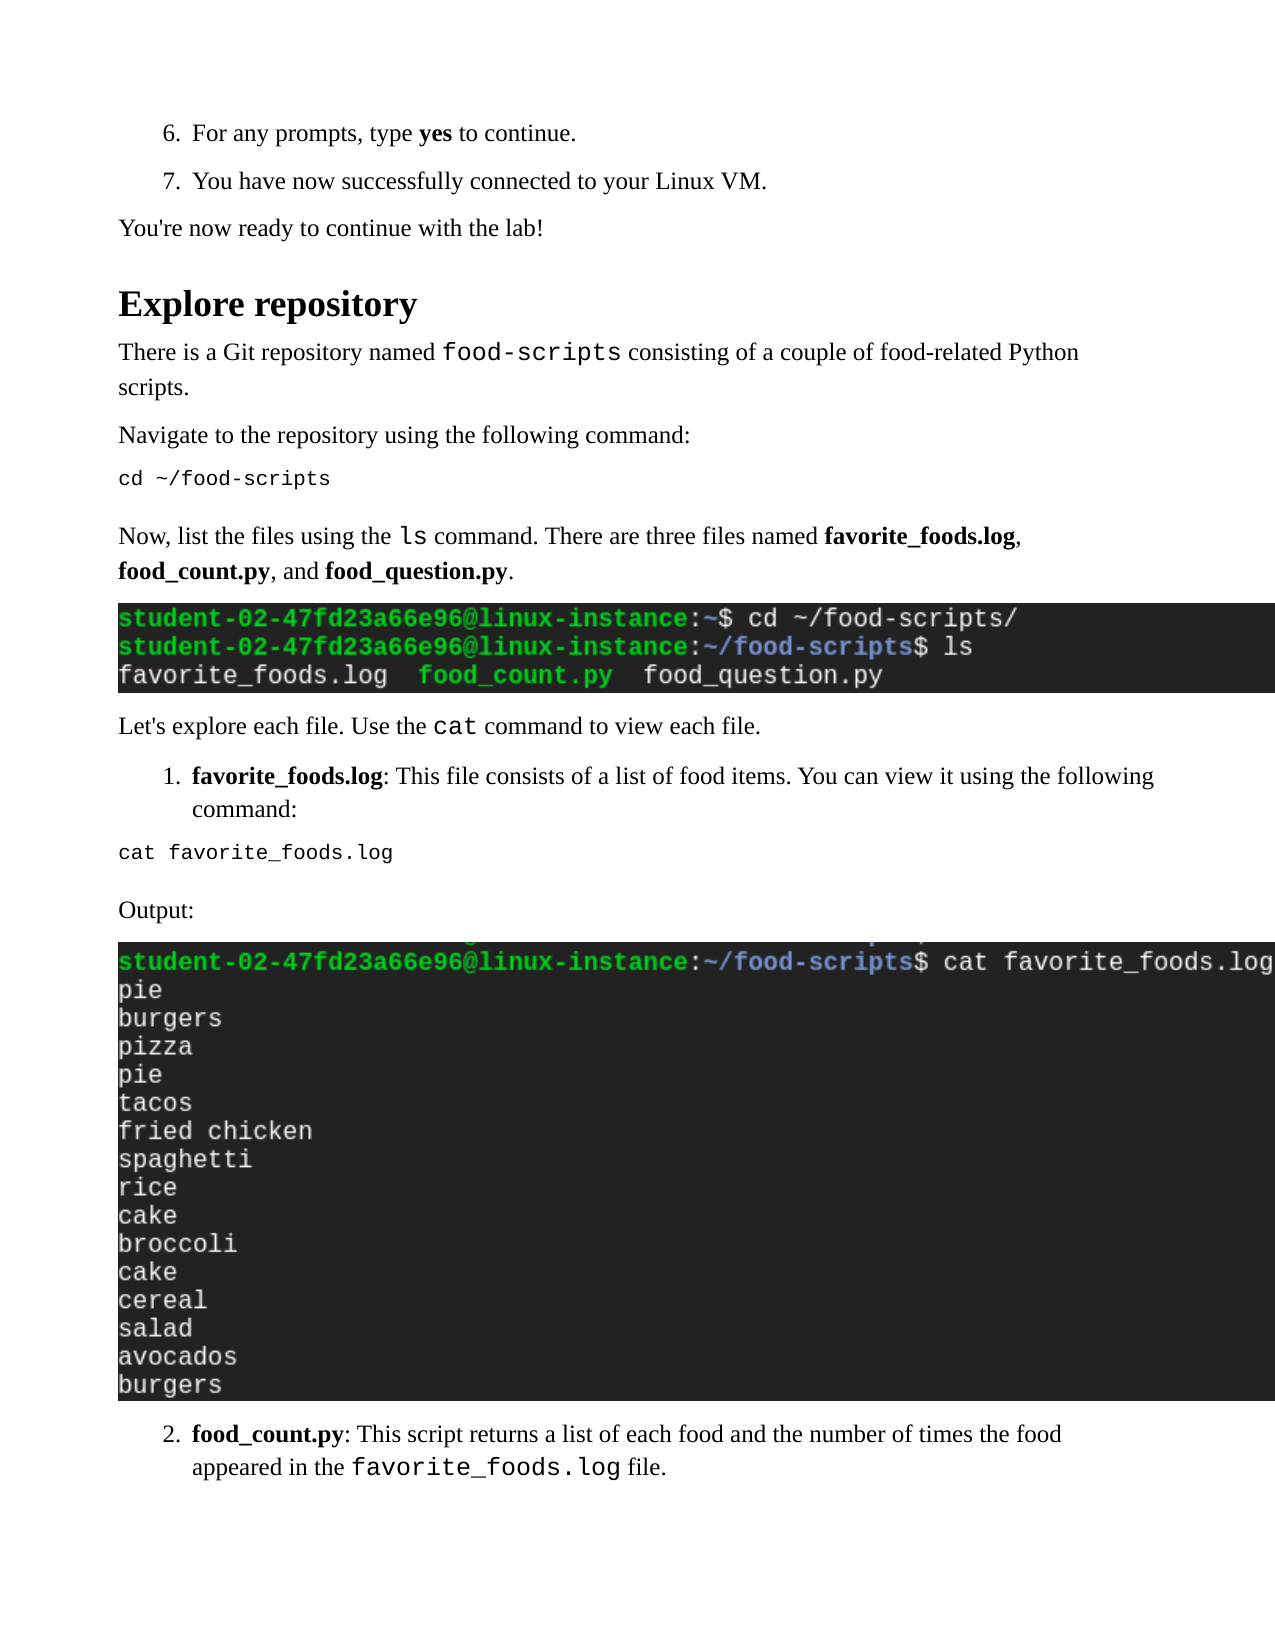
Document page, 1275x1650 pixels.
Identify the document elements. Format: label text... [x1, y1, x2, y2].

picture [118, 942, 1275, 1401]
text There is a Git repository named food-scripts consisting of a couple of food-related Python scripts. [118, 337, 1157, 401]
text You're now ready to continue with the lab! [118, 213, 1157, 242]
picture [118, 603, 1275, 693]
list For any prompts, type yes to continue. [162, 118, 1157, 147]
list favorite_foods.log: This file consists of a list of food items. You can view it using the following command: [162, 761, 1157, 823]
text cat favorite_foods.log [118, 842, 1157, 866]
list You have now successfully connected to your Linux VM. [162, 166, 1157, 194]
text Navigate to the repository using the following command: [118, 420, 1157, 449]
subtitle Explore repository [118, 282, 1157, 325]
text Now, list the files using the ls command. There are three files named favorite_foods.log, food_count.py, and food_question.py. [118, 521, 1157, 585]
text cd ~/food-scripts [118, 468, 1157, 491]
text Let's explore each file. Use the cat command to view each file. [118, 711, 1157, 742]
list food_count.py: This script returns a list of each food and the number of times the food appeared in the favorite_foods.log file. [162, 1419, 1157, 1483]
text Output: [118, 895, 1157, 924]
